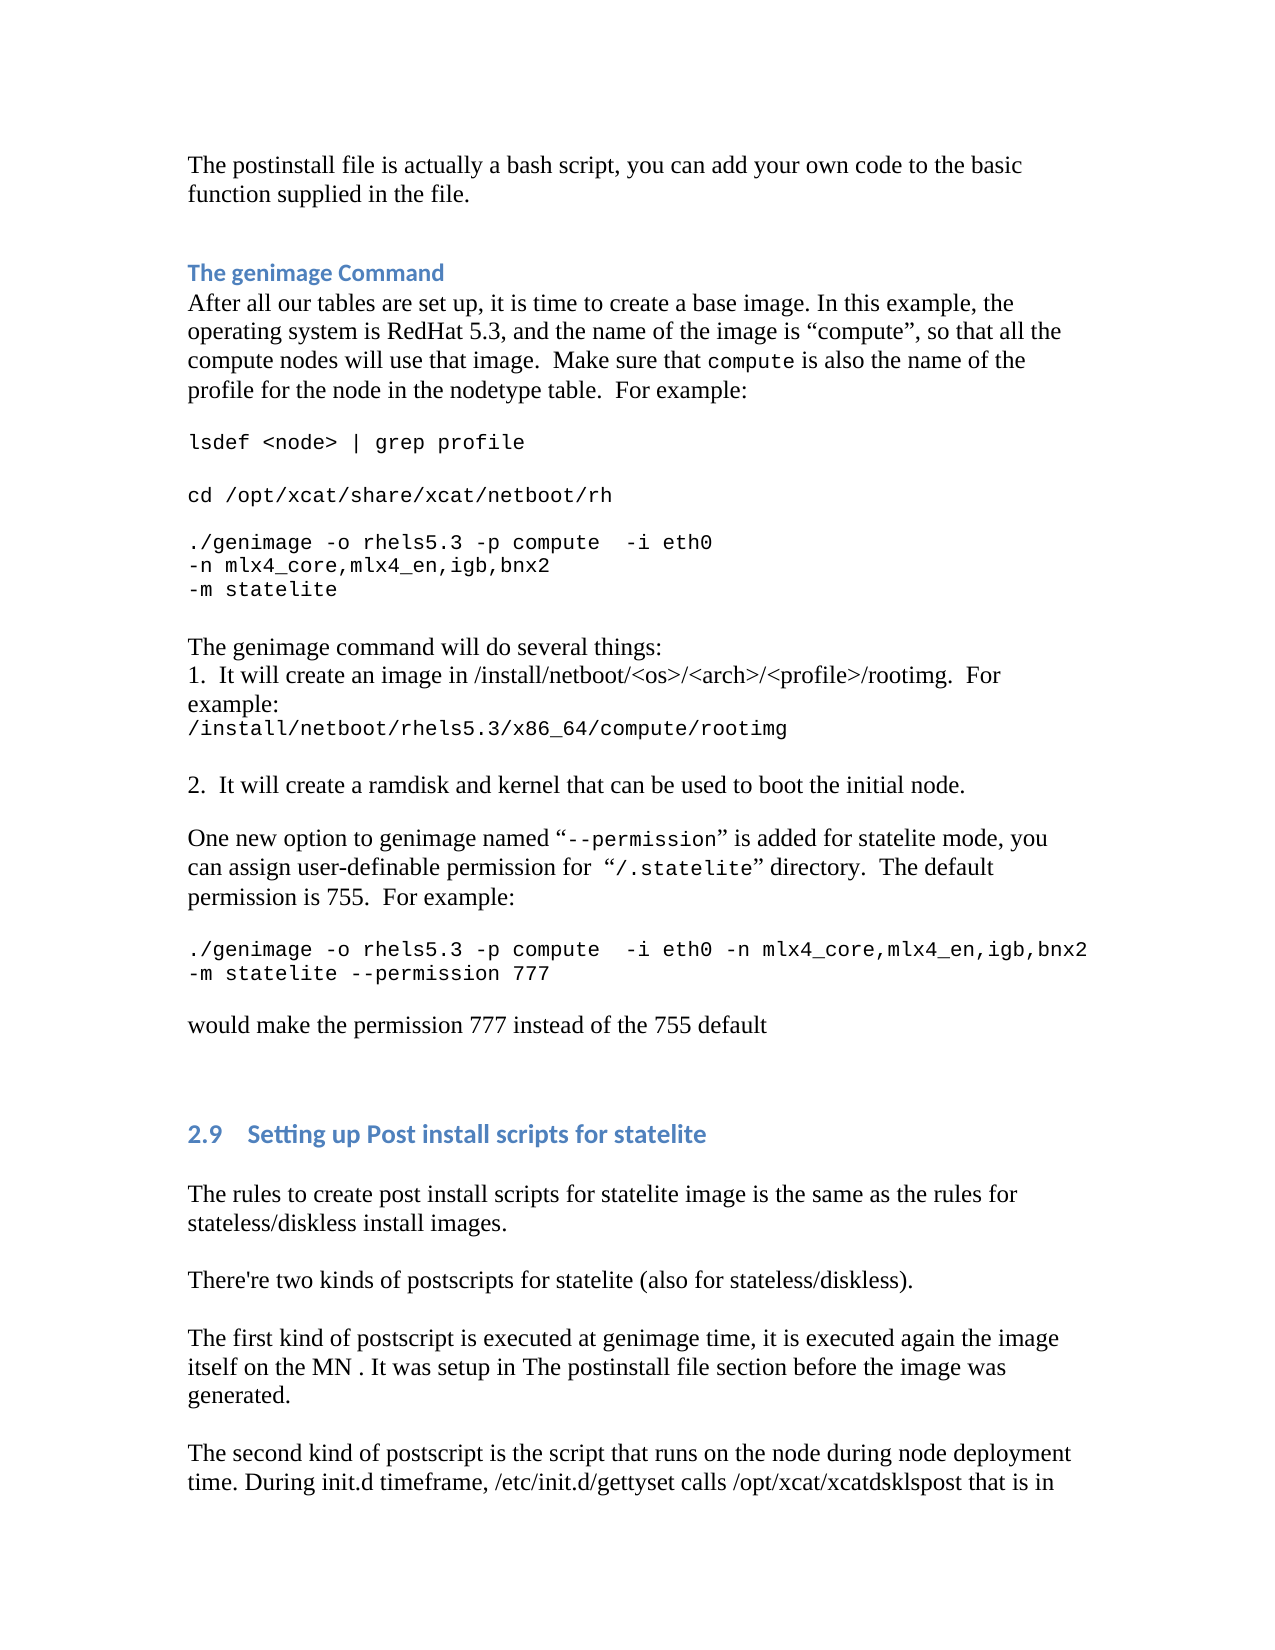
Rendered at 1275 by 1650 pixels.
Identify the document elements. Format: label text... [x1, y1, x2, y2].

subtitle Setting up Post install scripts for statelite [187, 1117, 1087, 1150]
text After all our tables are set up, it is time to create a base image. In this example, the operating system is RedHat 5.3, and the name of the image is “compute”, so that all the compute nodes will use that image. Make sure that compute is also the name of the profile for the node in the nodetype table. For example: [187, 288, 1087, 403]
text The rules to create post install scripts for statelite image is the same as the rules for stateless/diskless install images. [187, 1179, 1087, 1237]
text The postinstall file is actually a bash script, you can add your own code to the basic function supplied in the file. [187, 150, 1087, 207]
text 2. It will create a ramdisk and kernel that can be used to boot the initial node. [187, 770, 1087, 799]
text lsdef <node> | grep profile [187, 432, 1087, 456]
text ./genimage -o rhels5.3 -p compute -i eth0 -n mlx4_core,mlx4_en,igb,bnx2 [187, 532, 1087, 579]
text -m statelite [187, 579, 1087, 603]
text The second kind of postscript is the script that runs on the node during node deployment time. During init.d timeframe, /etc/init.d/gettyset calls /opt/xcat/xcatdsklspost that is in [187, 1438, 1087, 1495]
text The genimage command will do several things: [187, 632, 1087, 660]
text ./genimage -o rhels5.3 -p compute -i eth0 -n mlx4_core,mlx4_en,igb,bnx2 -m statelite --permission 777 [187, 939, 1087, 987]
text would make the permission 777 instead of the 755 default [187, 1010, 1087, 1039]
text The first kind of postscript is executed at genimage time, it is executed again the image itself on the MN . It was setup in The postinstall file section before the image was generated. [187, 1323, 1087, 1409]
text 1. It will create an image in /install/netboot/<os>/<arch>/<profile>/rootimg. For example: [187, 660, 1087, 718]
text There're two kinds of postscripts for statelite (also for stateless/diskless). [187, 1265, 1087, 1294]
text /install/netboot/rhels5.3/x86_64/compute/rootimg [187, 718, 1087, 741]
text cd /opt/xcat/share/xcat/netboot/rh [187, 484, 1087, 508]
subtitle The genimage Command [187, 257, 1087, 288]
text One new option to genimage named “--permission” is added for statelite mode, you can assign user-definable permission for “/.statelite” directory. The default permission is 755. For example: [187, 823, 1087, 911]
